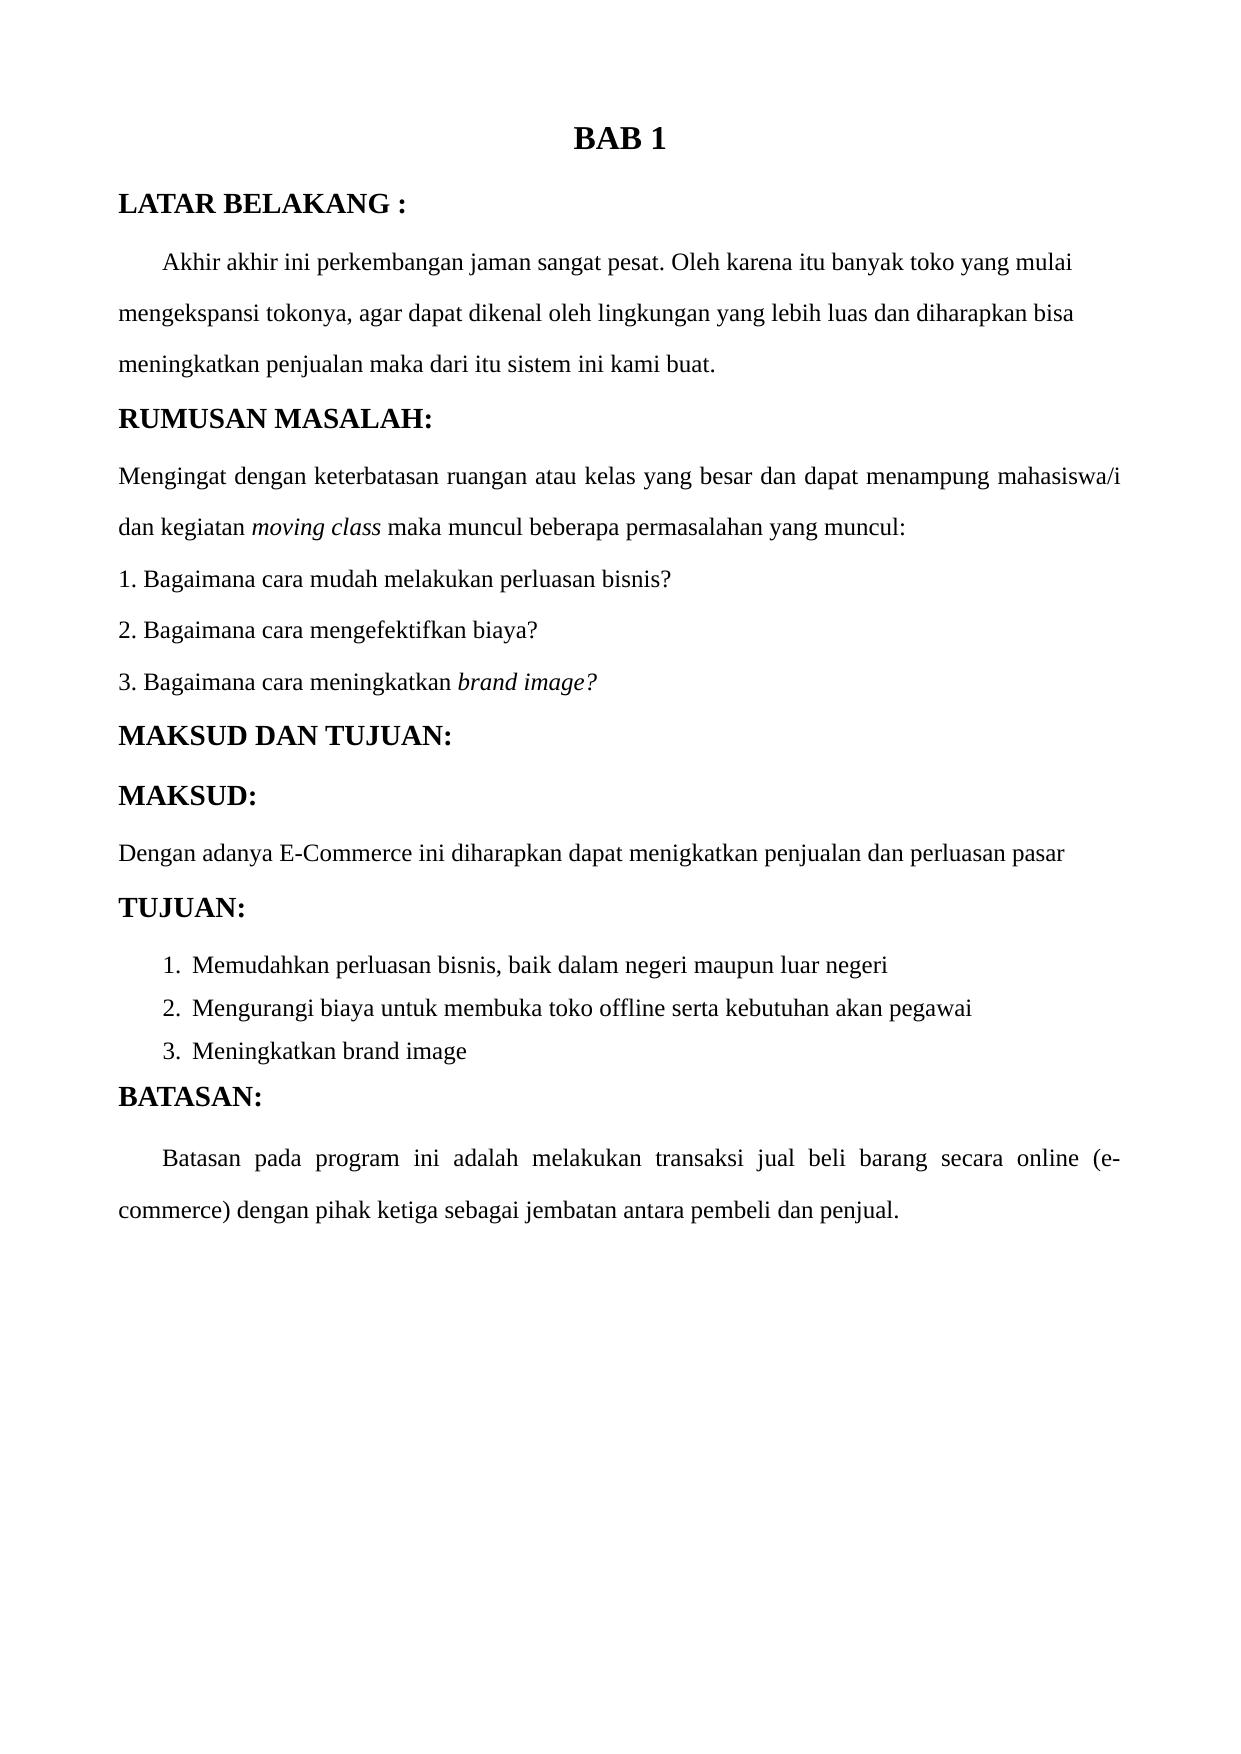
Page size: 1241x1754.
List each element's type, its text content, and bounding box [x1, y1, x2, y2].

text BAB 1 [118, 118, 1122, 156]
text 2. Bagaimana cara mengefektifkan biaya? [118, 615, 1122, 644]
text LATAR BELAKANG : [118, 187, 1122, 220]
text RUMUSAN MASALAH: [118, 401, 1122, 434]
text MAKSUD: [118, 778, 1122, 812]
text MAKSUD DAN TUJUAN: [118, 718, 1122, 752]
text 3. Bagaimana cara meningkatkan brand image? [118, 667, 1122, 696]
text Akhir akhir ini perkembangan jaman sangat pesat. Oleh karena itu banyak toko yang mulai mengekspansi tokonya, agar dapat dikenal oleh lingkungan yang lebih luas dan diharapkan bisa meningkatkan penjualan maka dari itu sistem ini kami buat. [118, 247, 1122, 378]
text Mengingat dengan keterbatasan ruangan atau kelas yang besar dan dapat menampung mahasiswa/i dan kegiatan moving class maka muncul beberapa permasalahan yang muncul: [118, 461, 1122, 541]
text Batasan pada program ini adalah melakukan transaksi jual beli barang secara online (e-commerce) dengan pihak ketiga sebagai jembatan antara pembeli dan penjual. [118, 1139, 1122, 1224]
list Mengurangi biaya untuk membuka toko offline serta kebutuhan akan pegawai [162, 993, 1122, 1022]
list Memudahkan perluasan bisnis, baik dalam negeri maupun luar negeri [162, 950, 1122, 978]
list Meningkatkan brand image [162, 1036, 1122, 1065]
text 1. Bagaimana cara mudah melakukan perluasan bisnis? [118, 564, 1122, 593]
text TUJUAN: [118, 890, 1122, 923]
text BATASAN: [118, 1079, 1122, 1113]
text Dengan adanya E-Commerce ini diharapkan dapat menigkatkan penjualan dan perluasan pasar [118, 838, 1122, 867]
